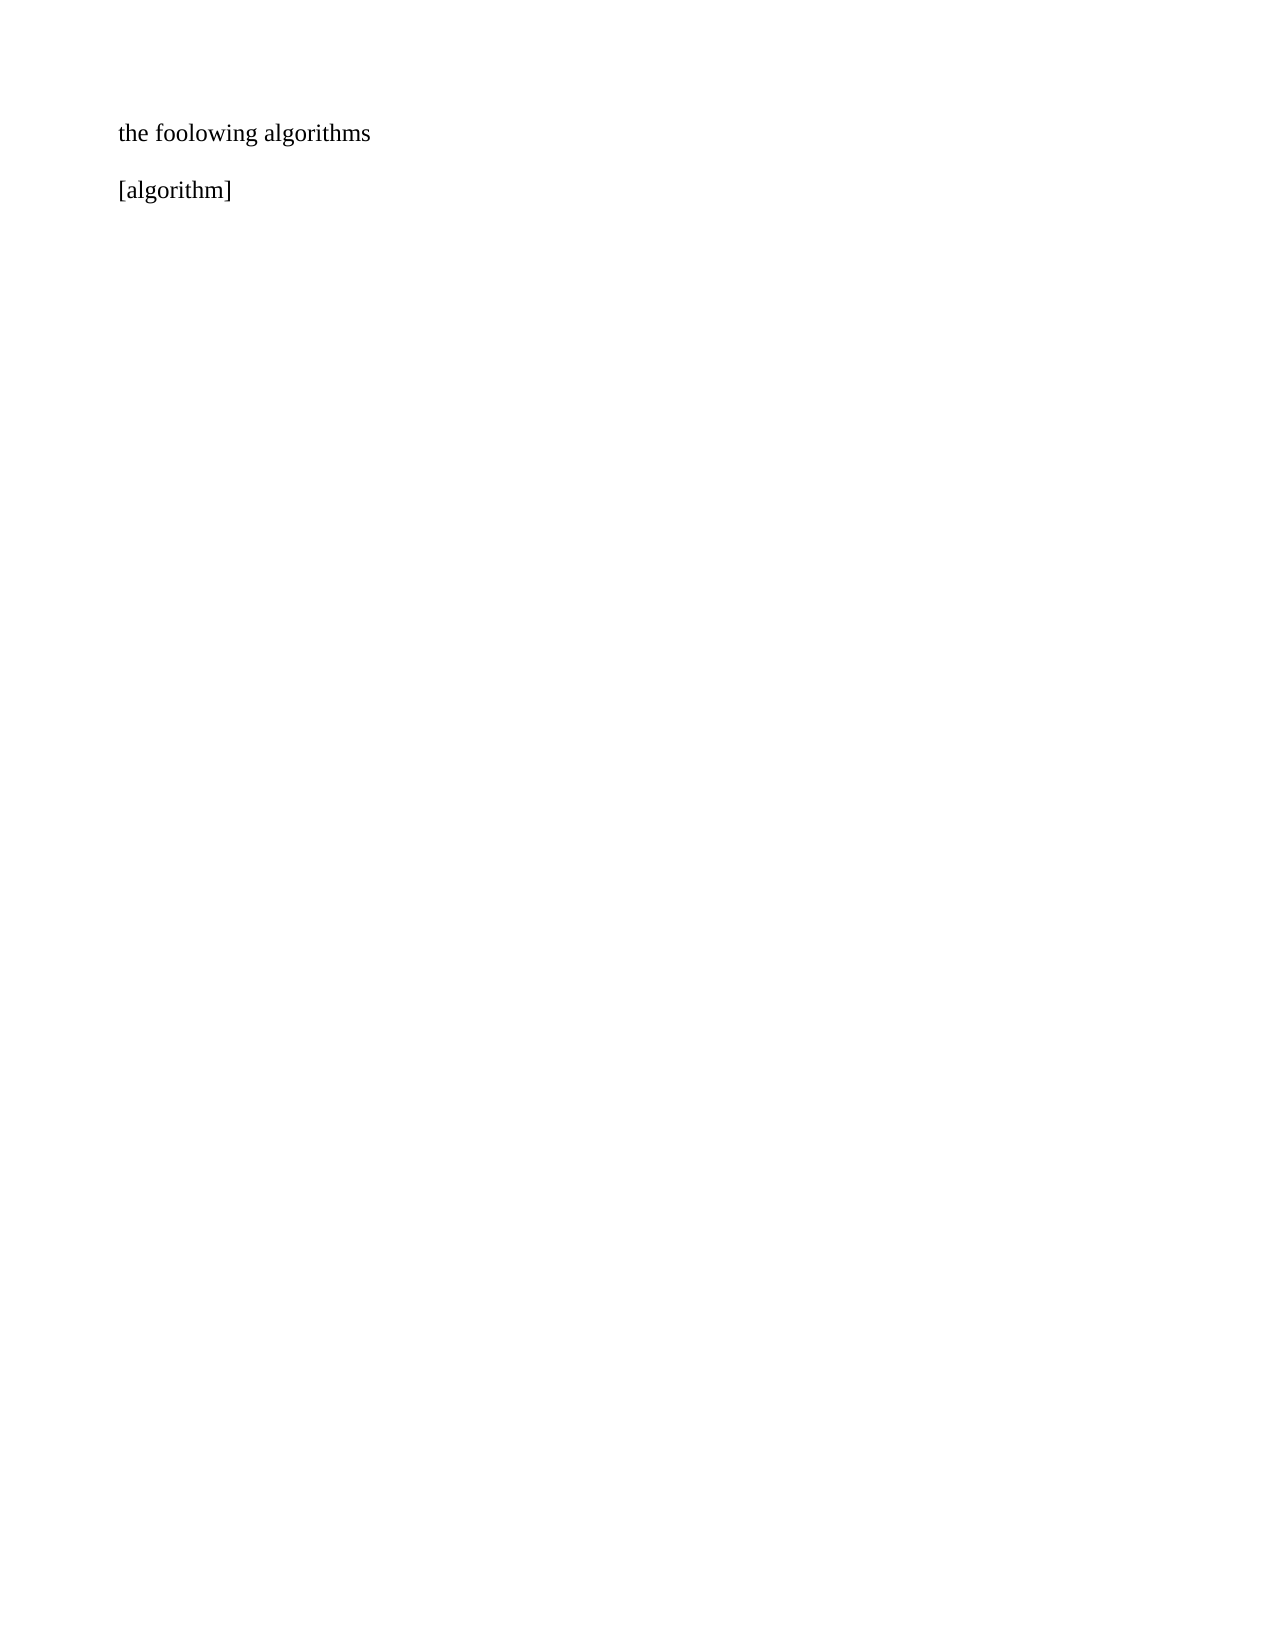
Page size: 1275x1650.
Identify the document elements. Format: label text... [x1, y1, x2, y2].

text [algorithm] [118, 176, 1157, 204]
text the foolowing algorithms [118, 118, 1157, 147]
